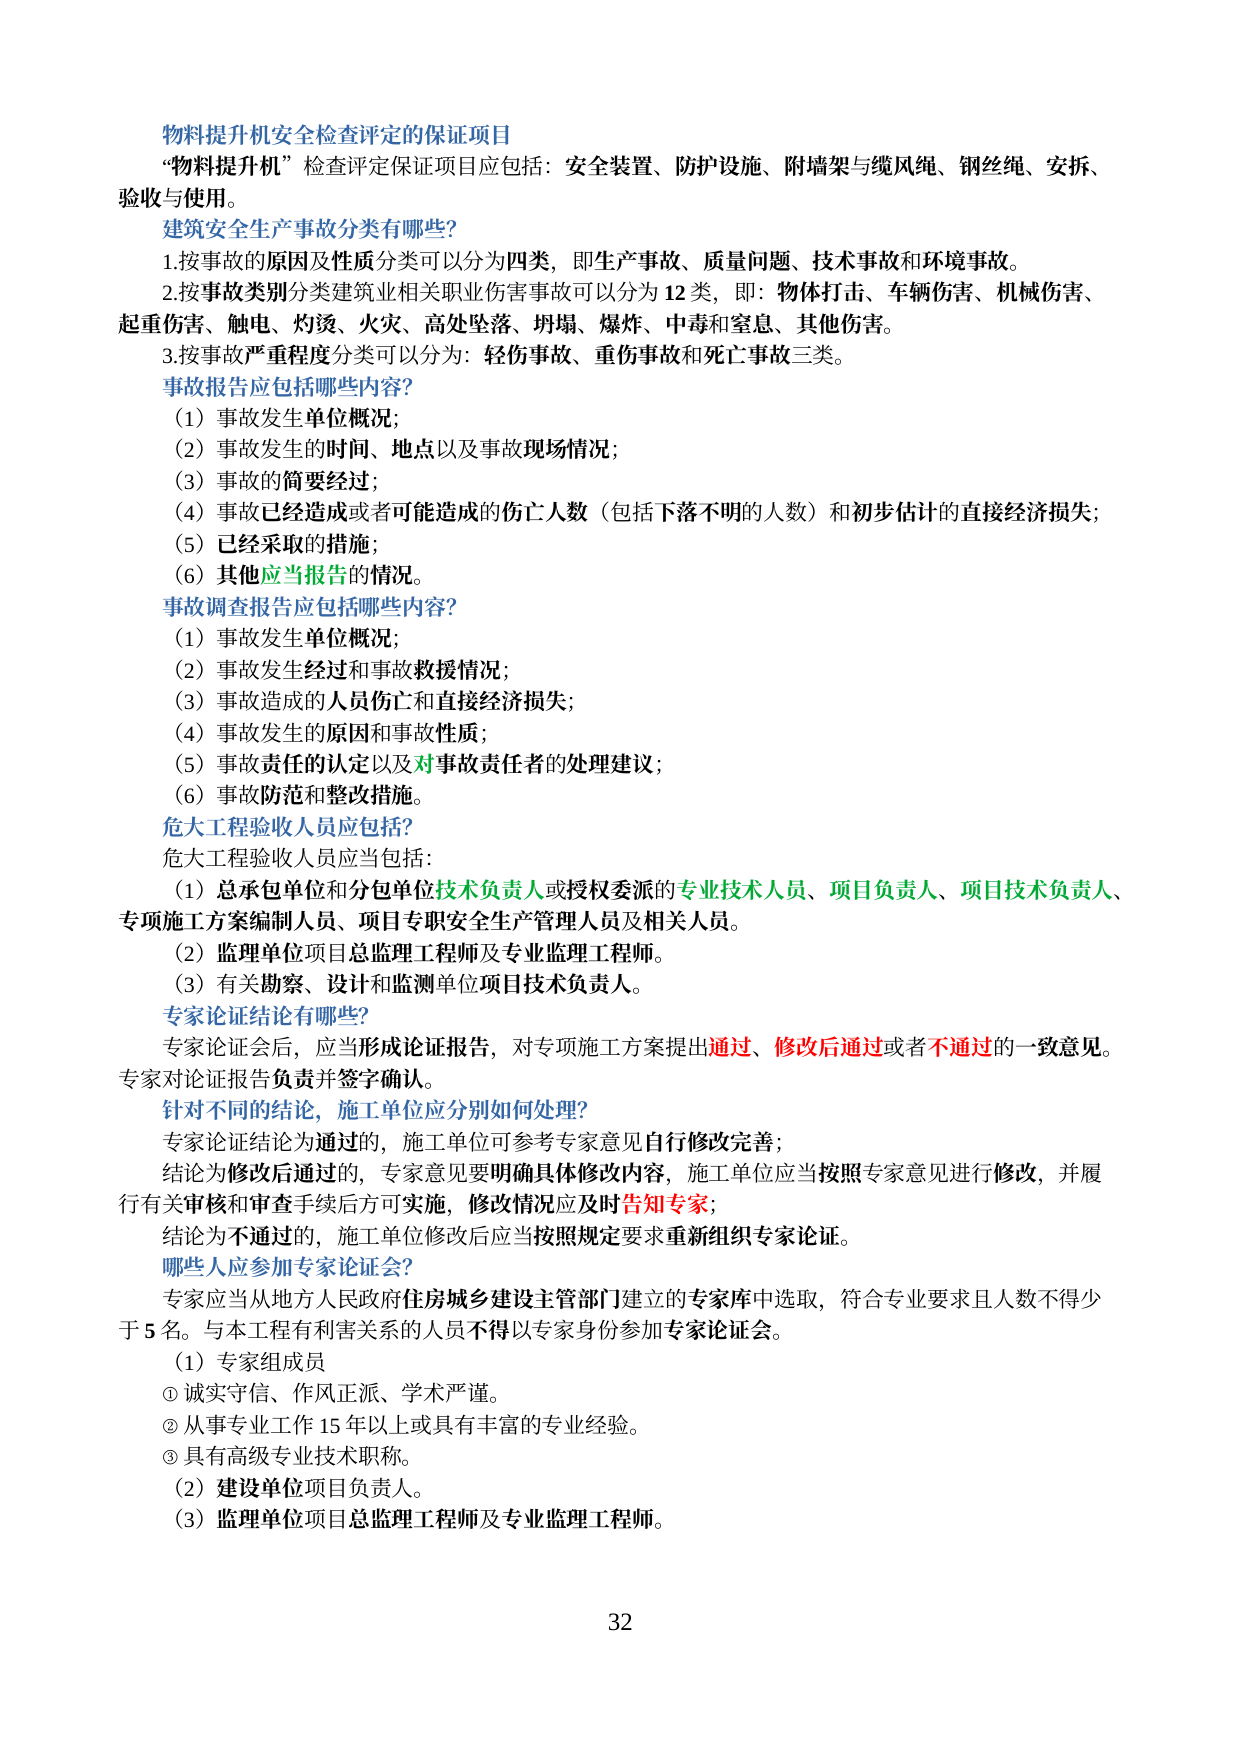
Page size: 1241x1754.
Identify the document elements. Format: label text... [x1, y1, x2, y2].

text 专家论证结论为通过的，施工单位可参考专家意见自行修改完善； [118, 1125, 1122, 1156]
text （3）有关勘察、设计和监测单位项目技术负责人。 [118, 967, 1122, 999]
text （5）已经采取的措施； [118, 527, 1122, 558]
text （1）事故发生单位概况； [118, 621, 1122, 653]
subtitle 事故调查报告应包括哪些内容？ [118, 590, 1122, 621]
text （2）事故发生的时间、地点以及事故现场情况； [118, 433, 1122, 464]
text ③具有高级专业技术职称。 [118, 1439, 1122, 1471]
text ②从事专业工作15年以上或具有丰富的专业经验。 [118, 1408, 1122, 1439]
text （5）事故责任的认定以及对事故责任者的处理建议； [118, 747, 1122, 779]
text 专家论证会后，应当形成论证报告，对专项施工方案提出通过、修改后通过或者不通过的一致意见。专家对论证报告负责并签字确认。 [118, 1030, 1122, 1093]
text 危大工程验收人员应当包括： [118, 842, 1122, 873]
text 1.按事故的原因及性质分类可以分为四类，即生产事故、质量问题、技术事故和环境事故。 [118, 244, 1122, 275]
text （1）事故发生单位概况； [118, 401, 1122, 433]
text （4）事故发生的原因和事故性质； [118, 716, 1122, 747]
text 2.按事故类别分类建筑业相关职业伤害事故可以分为12类，即：物体打击、车辆伤害、机械伤害、起重伤害、触电、灼烫、火灾、高处坠落、坍塌、爆炸、中毒和窒息、其他伤害。 [118, 275, 1122, 338]
text （2）监理单位项目总监理工程师及专业监理工程师。 [118, 936, 1122, 967]
text 3.按事故严重程度分类可以分为：轻伤事故、重伤事故和死亡事故三类。 [118, 338, 1122, 370]
text 结论为不通过的，施工单位修改后应当按照规定要求重新组织专家论证。 [118, 1219, 1122, 1251]
text （4）事故已经造成或者可能造成的伤亡人数（包括下落不明的人数）和初步估计的直接经济损失； [118, 496, 1122, 527]
text （2）建设单位项目负责人。 [118, 1471, 1122, 1502]
text （3）事故的简要经过； [118, 464, 1122, 496]
text （3）事故造成的人员伤亡和直接经济损失； [118, 684, 1122, 716]
text “物料提升机”检查评定保证项目应包括：安全装置、防护设施、附墙架与缆风绳、钢丝绳、安拆、验收与使用。 [118, 149, 1122, 212]
subtitle 事故报告应包括哪些内容？ [118, 370, 1122, 401]
subtitle 物料提升机安全检查评定的保证项目 [118, 118, 1122, 149]
subtitle 危大工程验收人员应包括？ [118, 810, 1122, 842]
text （3）监理单位项目总监理工程师及专业监理工程师。 [118, 1502, 1122, 1534]
subtitle 专家论证结论有哪些？ [118, 999, 1122, 1030]
text （1）总承包单位和分包单位技术负责人或授权委派的专业技术人员、项目负责人、项目技术负责人、专项施工方案编制人员、项目专职安全生产管理人员及相关人员。 [118, 873, 1122, 936]
text （2）事故发生经过和事故救援情况； [118, 653, 1122, 684]
text （6）其他应当报告的情况。 [118, 558, 1122, 590]
text ①诚实守信、作风正派、学术严谨。 [118, 1376, 1122, 1408]
text 专家应当从地方人民政府住房城乡建设主管部门建立的专家库中选取，符合专业要求且人数不得少于5名。与本工程有利害关系的人员不得以专家身份参加专家论证会。 [118, 1282, 1122, 1345]
text （1）专家组成员 [118, 1345, 1122, 1376]
subtitle 针对不同的结论，施工单位应分别如何处理？ [118, 1093, 1122, 1125]
subtitle 哪些人应参加专家论证会？ [118, 1251, 1122, 1282]
text （6）事故防范和整改措施。 [118, 779, 1122, 810]
subtitle 建筑安全生产事故分类有哪些？ [118, 212, 1122, 244]
text 结论为修改后通过的，专家意见要明确具体修改内容，施工单位应当按照专家意见进行修改，并履行有关审核和审查手续后方可实施，修改情况应及时告知专家； [118, 1156, 1122, 1219]
